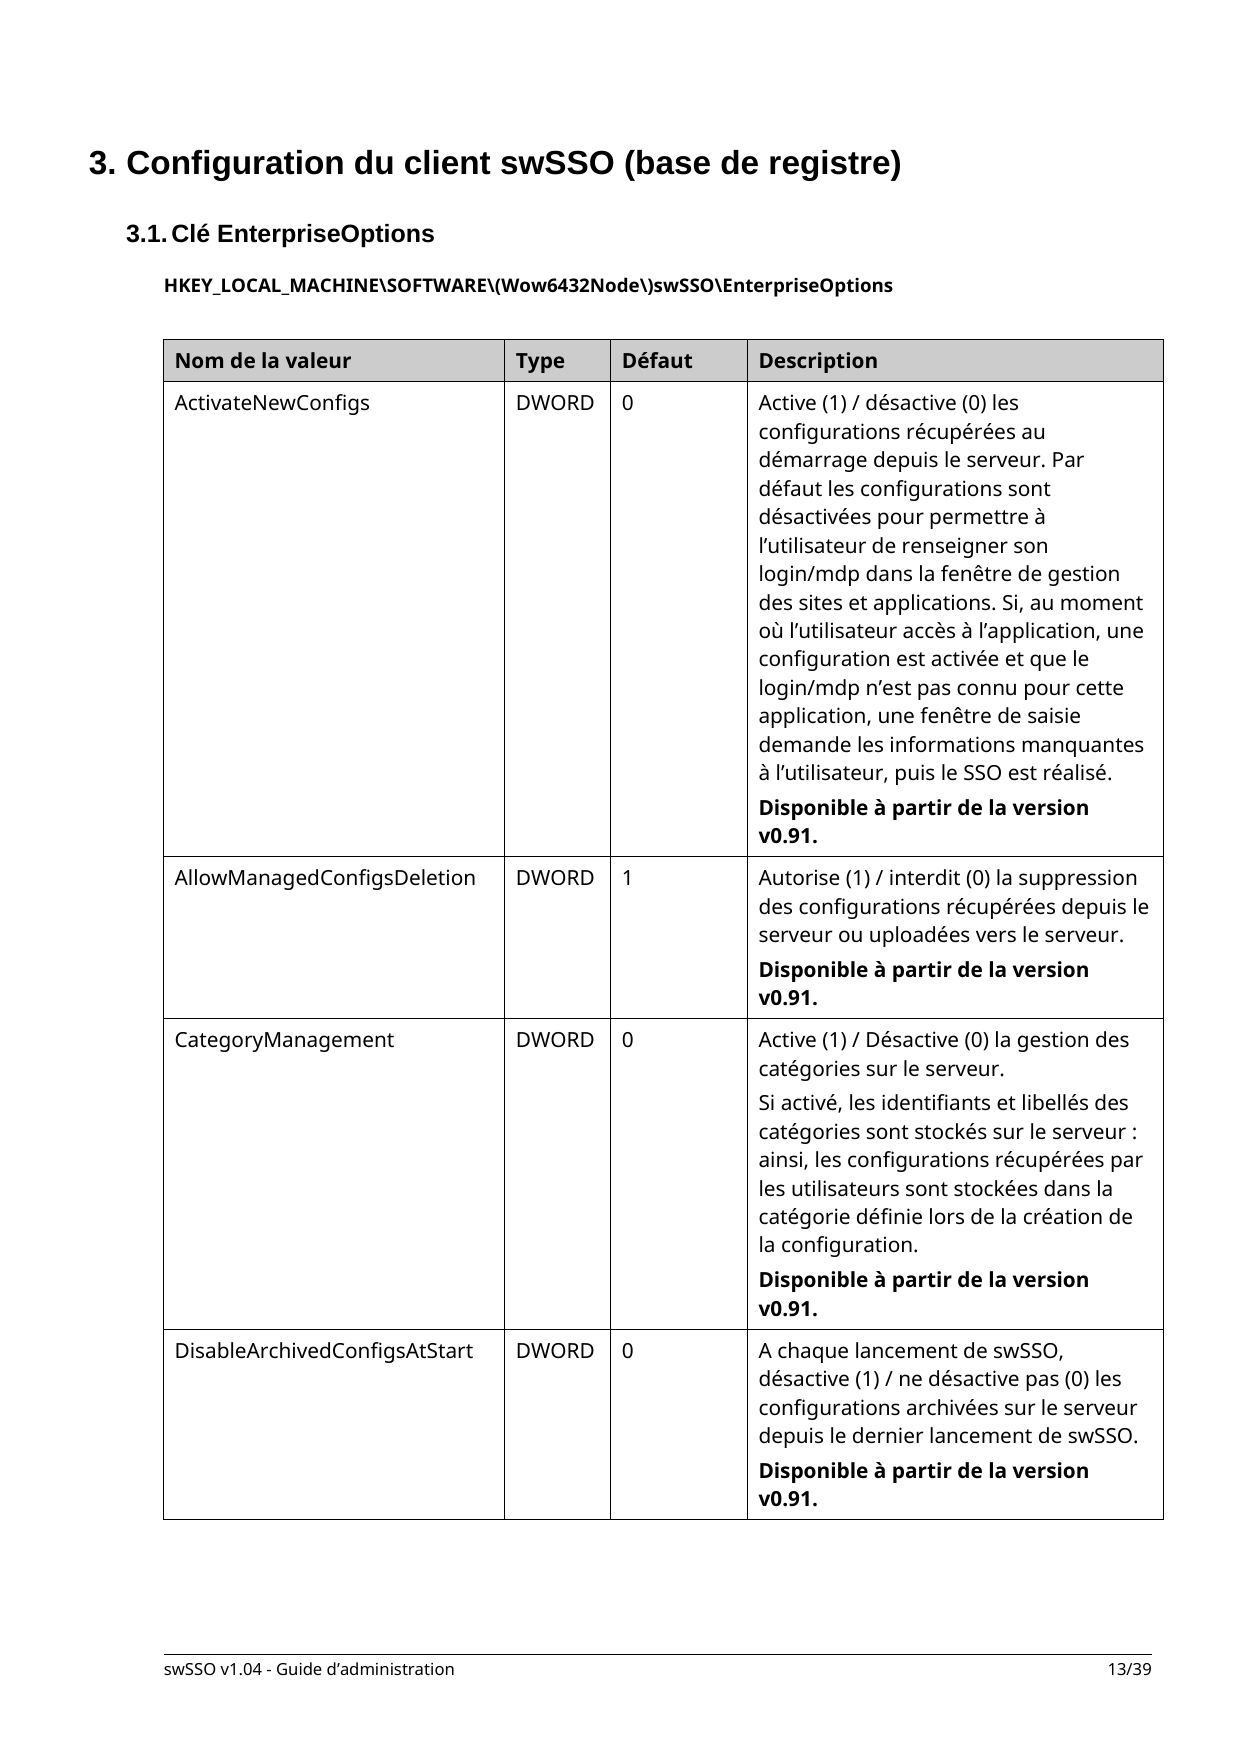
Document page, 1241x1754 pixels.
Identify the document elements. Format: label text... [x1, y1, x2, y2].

table_header Nom de la valeur [164, 340, 504, 381]
table_cell DWORD [505, 1019, 610, 1328]
table_cell 0 [611, 382, 747, 856]
text HKEY_LOCAL_MACHINE\SOFTWARE\(Wow6432Node\)swSSO\EnterpriseOptions [164, 273, 1152, 298]
table_cell DWORD [505, 1330, 610, 1519]
subtitle Clé EnterpriseOptions [126, 219, 1152, 248]
subtitle Configuration du client swSSO (base de registre) [89, 143, 1152, 182]
table_cell ActivateNewConfigs [164, 382, 504, 856]
table_cell AllowManagedConfigsDeletion [164, 857, 504, 1018]
table_cell Active (1) / désactive (0) les configurations récupérées au démarrage depuis le serveur. Par défaut les configurations sont désactivées pour permettre à l’utilisateur de renseigner son login/mdp dans la fenêtre de gestion des sites et applications. Si, au moment où l’utilisateur accès à l’application, une configuration est activée et que le login/mdp n’est pas connu pour cette application, une fenêtre de saisie demande les informations manquantes à l’utilisateur, puis le SSO est réalisé. Disponible à partir de la version v0.91. [748, 382, 1163, 856]
table_cell 0 [611, 1330, 747, 1519]
table_cell CategoryManagement [164, 1019, 504, 1328]
table_cell DWORD [505, 382, 610, 856]
table_cell DisableArchivedConfigsAtStart [164, 1330, 504, 1519]
table_cell Autorise (1) / interdit (0) la suppression des configurations récupérées depuis le serveur ou uploadées vers le serveur. Disponible à partir de la version v0.91. [748, 857, 1163, 1018]
table_cell 1 [611, 857, 747, 1018]
table_cell Active (1) / Désactive (0) la gestion des catégories sur le serveur. Si activé, les identifiants et libellés des catégories sont stockés sur le serveur : ainsi, les configurations récupérées par les utilisateurs sont stockées dans la catégorie définie lors de la création de la configuration. Disponible à partir de la version v0.91. [748, 1019, 1163, 1328]
table_cell DWORD [505, 857, 610, 1018]
table_cell A chaque lancement de swSSO, désactive (1) / ne désactive pas (0) les configurations archivées sur le serveur depuis le dernier lancement de swSSO. Disponible à partir de la version v0.91. [748, 1330, 1163, 1519]
table_header Défaut [611, 340, 747, 381]
table_header Description [748, 340, 1163, 381]
table_header Type [505, 340, 610, 381]
table_cell 0 [611, 1019, 747, 1328]
